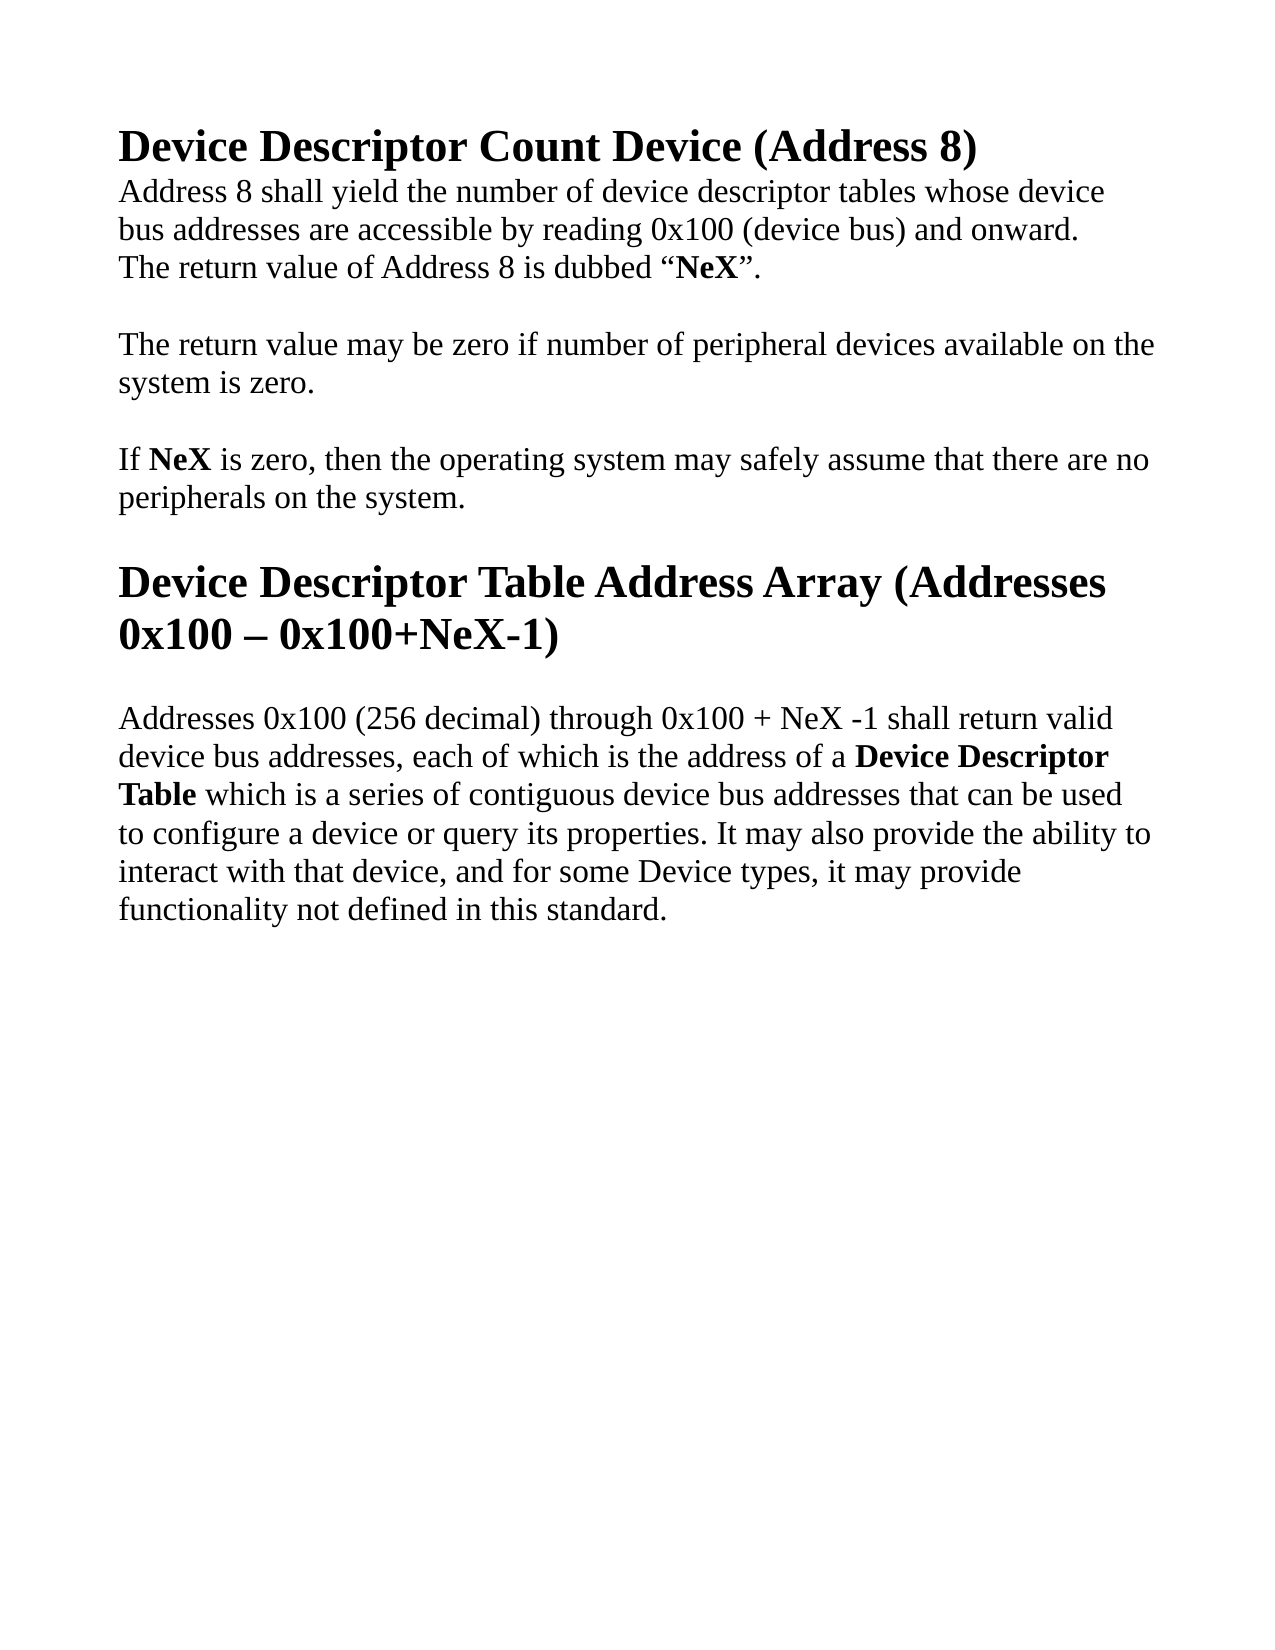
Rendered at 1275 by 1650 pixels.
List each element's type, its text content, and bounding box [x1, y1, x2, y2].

text If NeX is zero, then the operating system may safely assume that there are no peripherals on the system. [118, 439, 1157, 516]
text Address 8 shall yield the number of device descriptor tables whose device bus addresses are accessible by reading 0x100 (device bus) and onward. [118, 171, 1157, 247]
text The return value may be zero if number of peripheral devices available on the system is zero. [118, 324, 1157, 401]
text The return value of Address 8 is dubbed “NeX”. [118, 247, 1157, 286]
text Device Descriptor Count Device (Address 8) [118, 118, 1157, 171]
text Device Descriptor Table Address Array (Addresses 0x100 – 0x100+NeX-1) [118, 554, 1157, 659]
text Addresses 0x100 (256 decimal) through 0x100 + NeX -1 shall return valid device bus addresses, each of which is the address of a Device Descriptor Table which is a series of contiguous device bus addresses that can be used to configure a device or query its properties. It may also provide the ability to interact with that device, and for some Device types, it may provide functionality not defined in this standard. [118, 698, 1157, 928]
